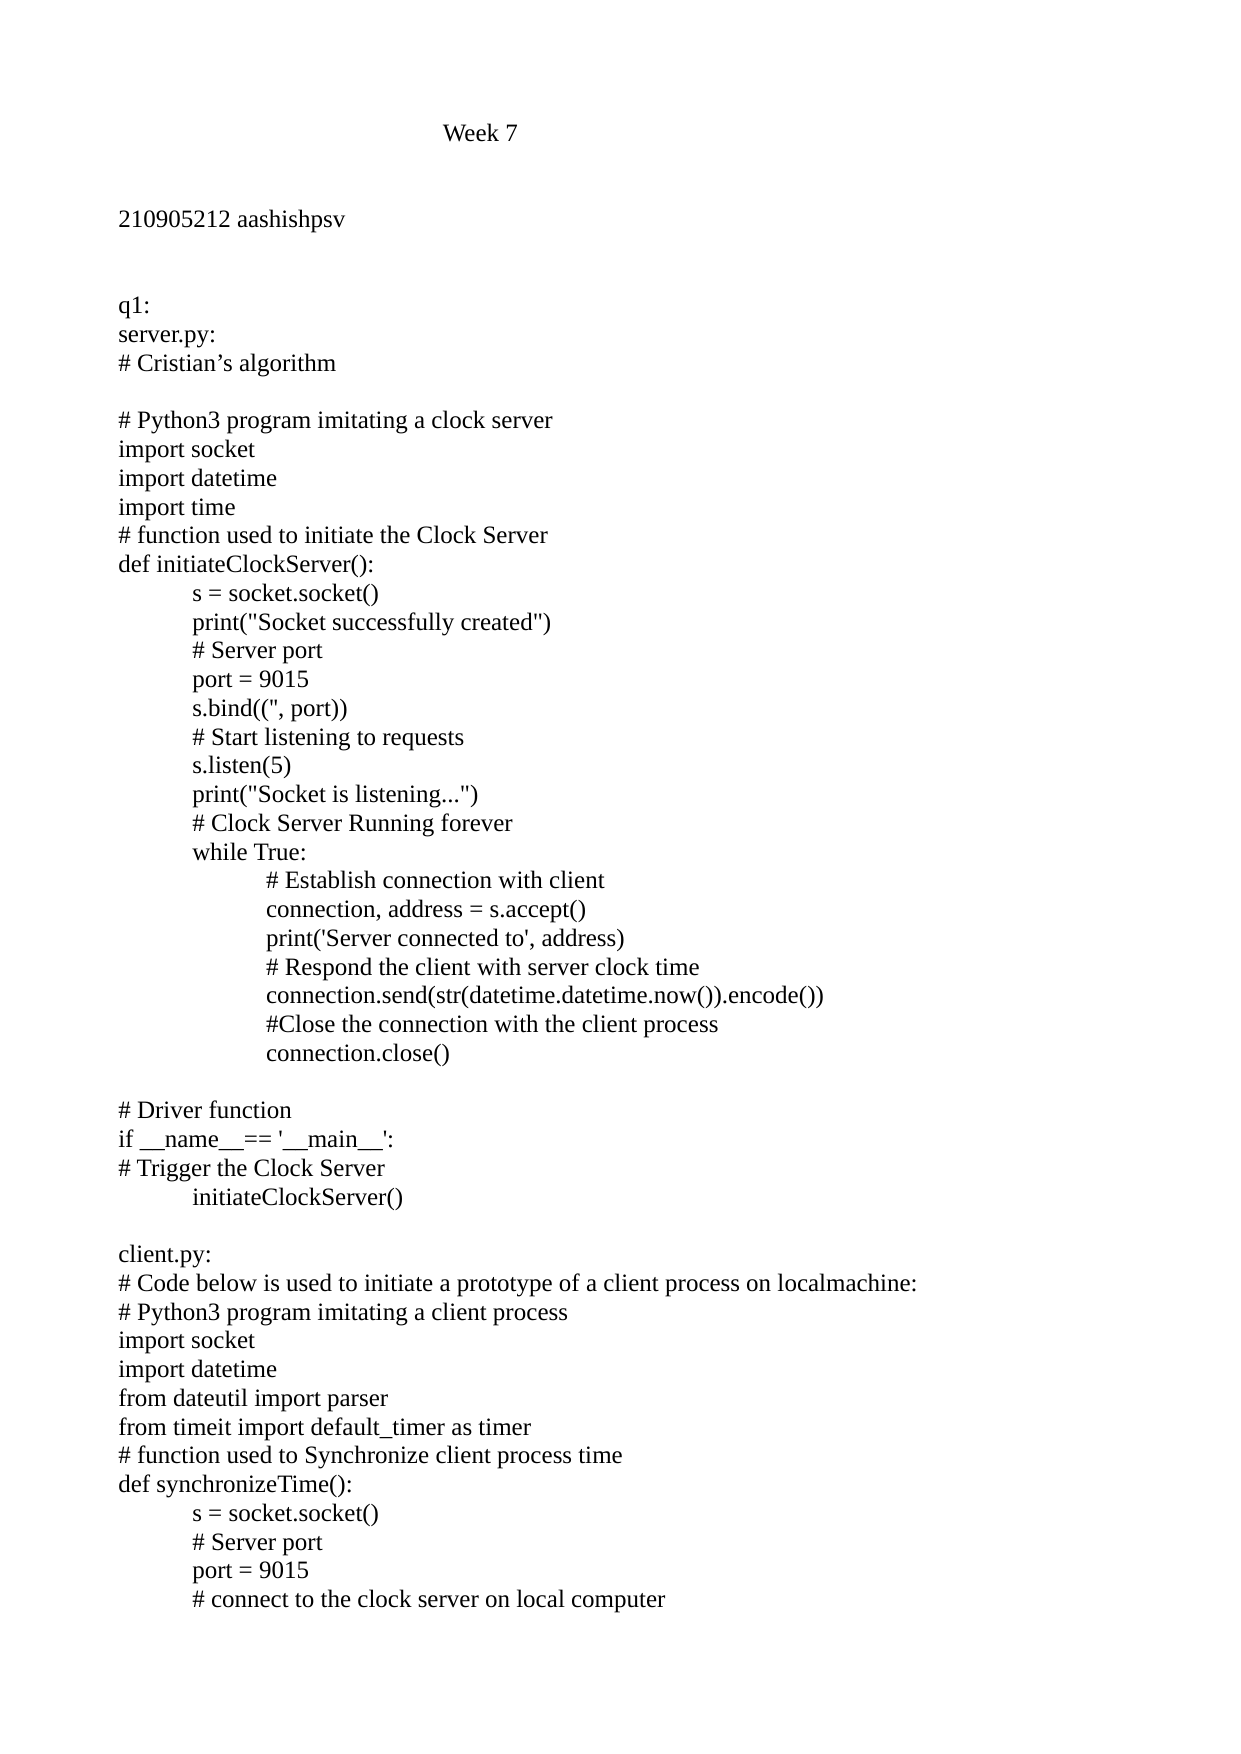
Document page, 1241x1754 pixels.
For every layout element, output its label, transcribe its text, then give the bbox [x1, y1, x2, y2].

text s = socket.socket() [118, 1498, 1122, 1527]
text # Respond the client with server clock time [118, 952, 1122, 981]
text # Python3 program imitating a client process [118, 1297, 1122, 1326]
text connection.close() [118, 1038, 1122, 1067]
text from timeit import default_timer as timer [118, 1412, 1122, 1441]
text import datetime [118, 1354, 1122, 1383]
text # Server port [118, 636, 1122, 664]
text # Driver function [118, 1096, 1122, 1124]
text import time [118, 492, 1122, 521]
text connection.send(str(datetime.datetime.now()).encode()) [118, 981, 1122, 1009]
text s.bind(('', port)) [118, 693, 1122, 722]
text # connect to the clock server on local computer [118, 1584, 1122, 1613]
text # Python3 program imitating a clock server [118, 406, 1122, 434]
text Week 7 210905212 aashishpsv q1: server.py: # Cristian’s algorithm [118, 118, 1122, 377]
text def initiateClockServer(): [118, 549, 1122, 578]
text from dateutil import parser [118, 1383, 1122, 1412]
text initiateClockServer() client.py: # Code below is used to initiate a prototype of a client process on localmachine: [118, 1182, 1122, 1297]
text def synchronizeTime(): [118, 1469, 1122, 1498]
text print('Server connected to', address) [118, 923, 1122, 952]
text if __name__== '__main__': [118, 1124, 1122, 1153]
text s = socket.socket() [118, 578, 1122, 607]
text # Server port [118, 1527, 1122, 1556]
text # Start listening to requests [118, 722, 1122, 751]
text s.listen(5) [118, 751, 1122, 779]
text print("Socket successfully created") [118, 607, 1122, 636]
text # Trigger the Clock Server [118, 1153, 1122, 1182]
text # Clock Server Running forever [118, 808, 1122, 837]
text # function used to Synchronize client process time [118, 1441, 1122, 1469]
text import socket [118, 434, 1122, 463]
text while True: [118, 837, 1122, 866]
text connection, address = s.accept() [118, 894, 1122, 923]
text # Establish connection with client [118, 866, 1122, 894]
text import socket [118, 1326, 1122, 1354]
text print("Socket is listening...") [118, 779, 1122, 808]
text #Close the connection with the client process [118, 1009, 1122, 1038]
text import datetime [118, 463, 1122, 492]
text # function used to initiate the Clock Server [118, 521, 1122, 549]
text port = 9015 [118, 664, 1122, 693]
text port = 9015 [118, 1556, 1122, 1584]
